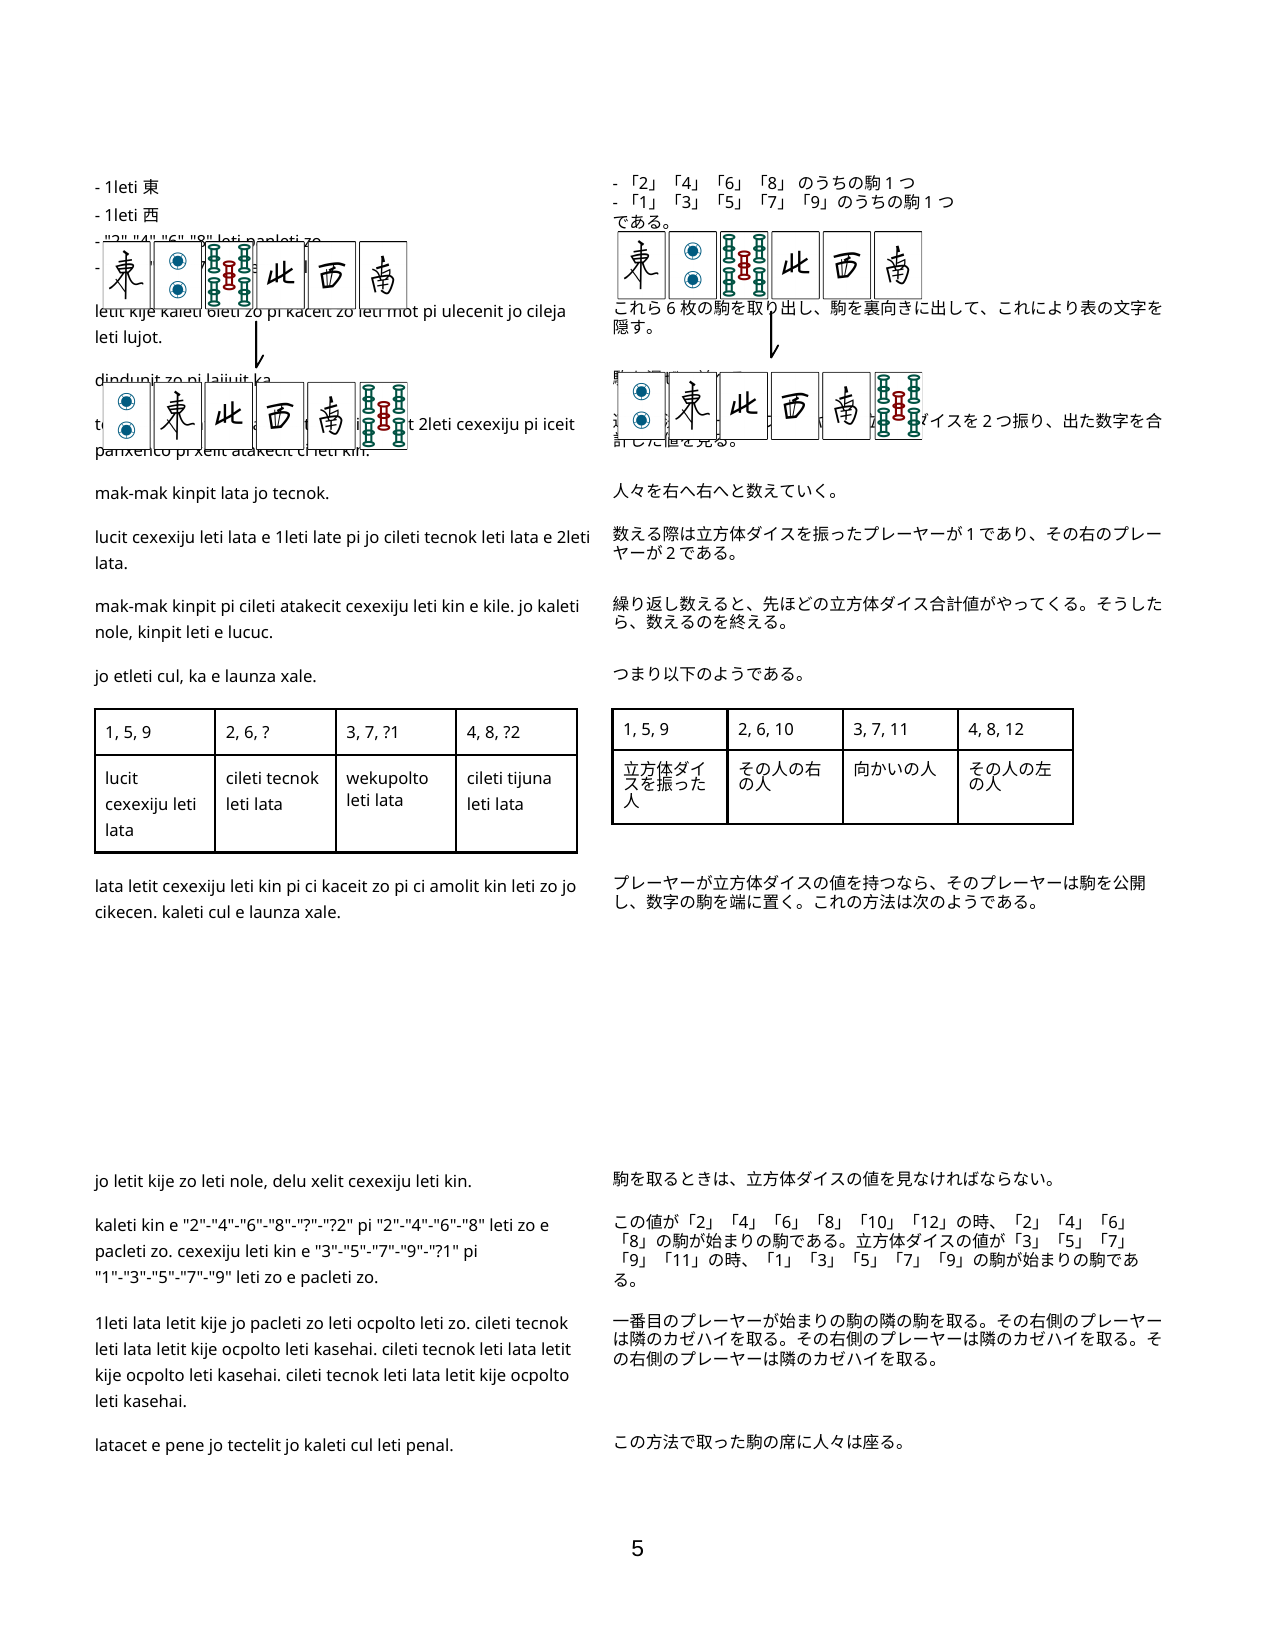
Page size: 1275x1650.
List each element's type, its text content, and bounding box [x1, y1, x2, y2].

table_header 4, 8, 12 [959, 710, 1072, 749]
table_cell 駒を取るときは、立方体ダイスの値を見なければならない。 [602, 1159, 1182, 1203]
table_cell [602, 698, 1182, 864]
table_cell lucit cexexiju leti lata [96, 756, 214, 851]
table_cell 数える際は立方体ダイスを振ったプレーヤーが1であり、その右のプレーヤーが2である。 [602, 515, 1182, 584]
table_cell この値が「2」「4」「6」「8」「10」「12」の時、「2」「4」「6」「8」の駒が始まりの駒である。立方体ダイスの値が「3」「5」「7」「9」「11」の時、「1」「3」「5」「7」「9」の駒が始まりの駒である。 [602, 1203, 1182, 1301]
table_cell latacet e pene jo tectelit jo kaleti cul leti penal. [84, 1423, 602, 1467]
table_header 2, 6, 10 [729, 710, 842, 749]
table_cell つまり以下のようである。 [602, 654, 1182, 698]
table_cell jo etleti cul, ka e launza xale. [84, 654, 602, 698]
table_cell その人の右の人 [729, 751, 842, 823]
table_cell cileti tecnok leti lata [216, 756, 335, 851]
table_cell dindunit zo pi laijuit ka. [408, 358, 602, 402]
table_cell これら 6 枚の駒を取り出し、駒を裏向きに出して、これにより表の文字を隠す。 [923, 289, 1182, 358]
table_header 3, 7, ?1 [337, 710, 455, 754]
table_cell letit kije kaleti 6leti zo pi kaceit zo leti mot pi ulecenit jo cileja leti lujot. [408, 289, 602, 358]
table_cell [84, 698, 602, 864]
table_cell この方法で取った駒の席に人々は座る。 [602, 1423, 1182, 1467]
picture [617, 231, 923, 440]
table_cell wekupolto leti lata [337, 756, 455, 851]
table_cell mak-mak kinpit lata jo tecnok. [84, 471, 602, 515]
table_cell これら 6 枚の駒を取り出し、駒を裏向きに出して、これにより表の文字を隠す。 [602, 289, 617, 358]
table_header 1, 5, 9 [96, 710, 214, 754]
table_header 3, 7, 11 [844, 710, 957, 749]
table_cell その人の左の人 [959, 751, 1072, 823]
table_cell 人々を右へ右へと数えていく。 [602, 471, 1182, 515]
table_cell dindunit zo pi laijuit ka. [84, 358, 102, 402]
table_cell 適当に決めた一人のプレーヤーが立方体ダイスを2つ振り、出た数字を合計した値を見る。 [602, 402, 1182, 471]
table_cell 一番目のプレーヤーが始まりの駒の隣の駒を取る。その右側のプレーヤーは隣のカゼハイを取る。その右側のプレーヤーは隣のカゼハイを取る。その右側のプレーヤーは隣のカゼハイを取る。 [602, 1301, 1182, 1423]
table_cell lucit cexexiju leti lata e 1leti late pi jo cileti tecnok leti lata e 2leti lata. [84, 515, 602, 584]
table_cell kaleti kin e "2"-"4"-"6"-"8"-"?"-"?2" pi "2"-"4"-"6"-"8" leti zo e pacleti zo. cexexiju leti kin e "3"-"5"-"7"-"9"-"?1" pi "1"-"3"-"5"-"7"-"9" leti zo e pacleti zo. [84, 1203, 602, 1301]
table_header 2, 6, ? [216, 710, 335, 754]
table_cell 駒を混ぜ、並べる。 [923, 358, 1182, 402]
table_cell mak-mak kinpit pi cileti atakecit cexexiju leti kin e kile. jo kaleti nole, kinpit leti e lucuc. [84, 585, 602, 654]
picture [102, 241, 408, 450]
table_cell - 「2」「4」「6」「8」 のうちの駒 1 つ - 「1」「3」「5」「7」「9」のうちの駒 1 つ である。 [602, 164, 1182, 289]
table_cell tectelit 1leti lata jo pankaleti cul pi ci lucit 2leti cexexiju pi iceit panxenco pi xelit atakecit ci leti kin. [84, 402, 602, 471]
table_cell 立方体ダイスを振った人 [614, 751, 726, 823]
table_header 1, 5, 9 [614, 710, 726, 749]
table_cell 駒を混ぜ、並べる。 [602, 358, 617, 402]
table_cell cileti tijuna leti lata [457, 756, 576, 851]
table_cell 1leti lata letit kije jo pacleti zo leti ocpolto leti zo. cileti tecnok leti lata letit kije ocpolto leti kasehai. cileti tecnok leti lata letit kije ocpolto leti kasehai. cileti tecnok leti lata letit kije ocpolto leti kasehai. [84, 1301, 602, 1423]
table_cell 繰り返し数えると、先ほどの立方体ダイス合計値がやってくる。そうしたら、数えるのを終える。 [602, 585, 1182, 654]
table_cell - 1leti 東 - 1leti 西 - "2"-"4"-"6"-"8" leti panleti zo - "1"-"3"-"5"-"7"-"9" leti panleti zo [84, 164, 602, 289]
table_cell 向かいの人 [844, 751, 957, 823]
table_header 4, 8, ?2 [457, 710, 576, 754]
table_cell jo letit kije zo leti nole, delu xelit cexexiju leti kin. [84, 1159, 602, 1203]
table_cell lata letit cexexiju leti kin pi ci kaceit zo pi ci amolit kin leti zo jo cikecen. kaleti cul e launza xale. [84, 864, 602, 1159]
table_cell プレーヤーが立方体ダイスの値を持つなら、そのプレーヤーは駒を公開し、数字の駒を端に置く。これの方法は次のようである。 [602, 864, 1182, 1159]
